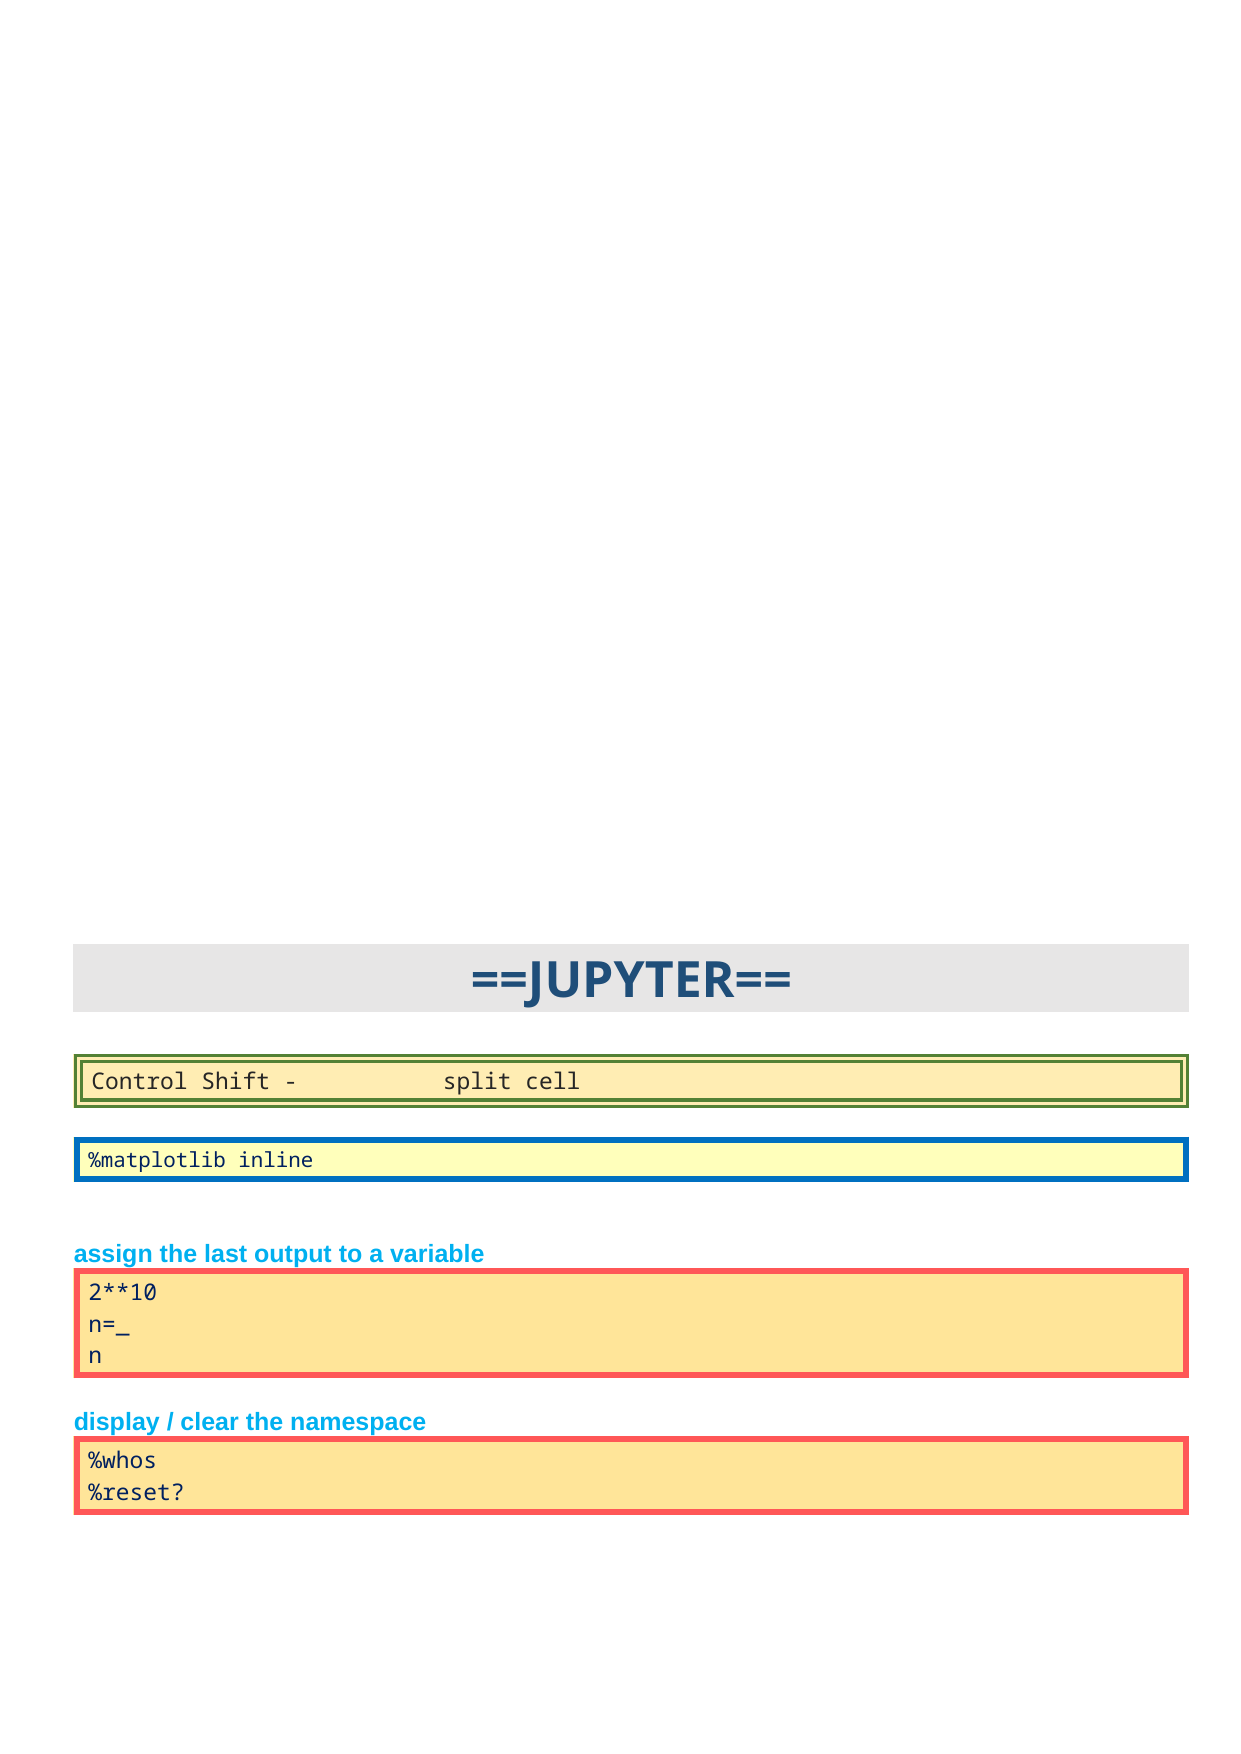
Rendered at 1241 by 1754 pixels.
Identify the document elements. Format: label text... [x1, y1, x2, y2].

title assign the last output to a variable [73, 1239, 1189, 1268]
text %matplotlib inline [80, 1143, 1183, 1176]
subtitle ==JUPYTER== [73, 944, 1189, 1012]
text %reset? [80, 1467, 1183, 1509]
text Control Shift - split cell [77, 1057, 1186, 1105]
text n=_ [80, 1299, 1183, 1331]
text 2**10 [80, 1274, 1183, 1299]
text n [80, 1331, 1183, 1372]
title display / clear the namespace [73, 1407, 1189, 1436]
text %whos [80, 1442, 1183, 1467]
